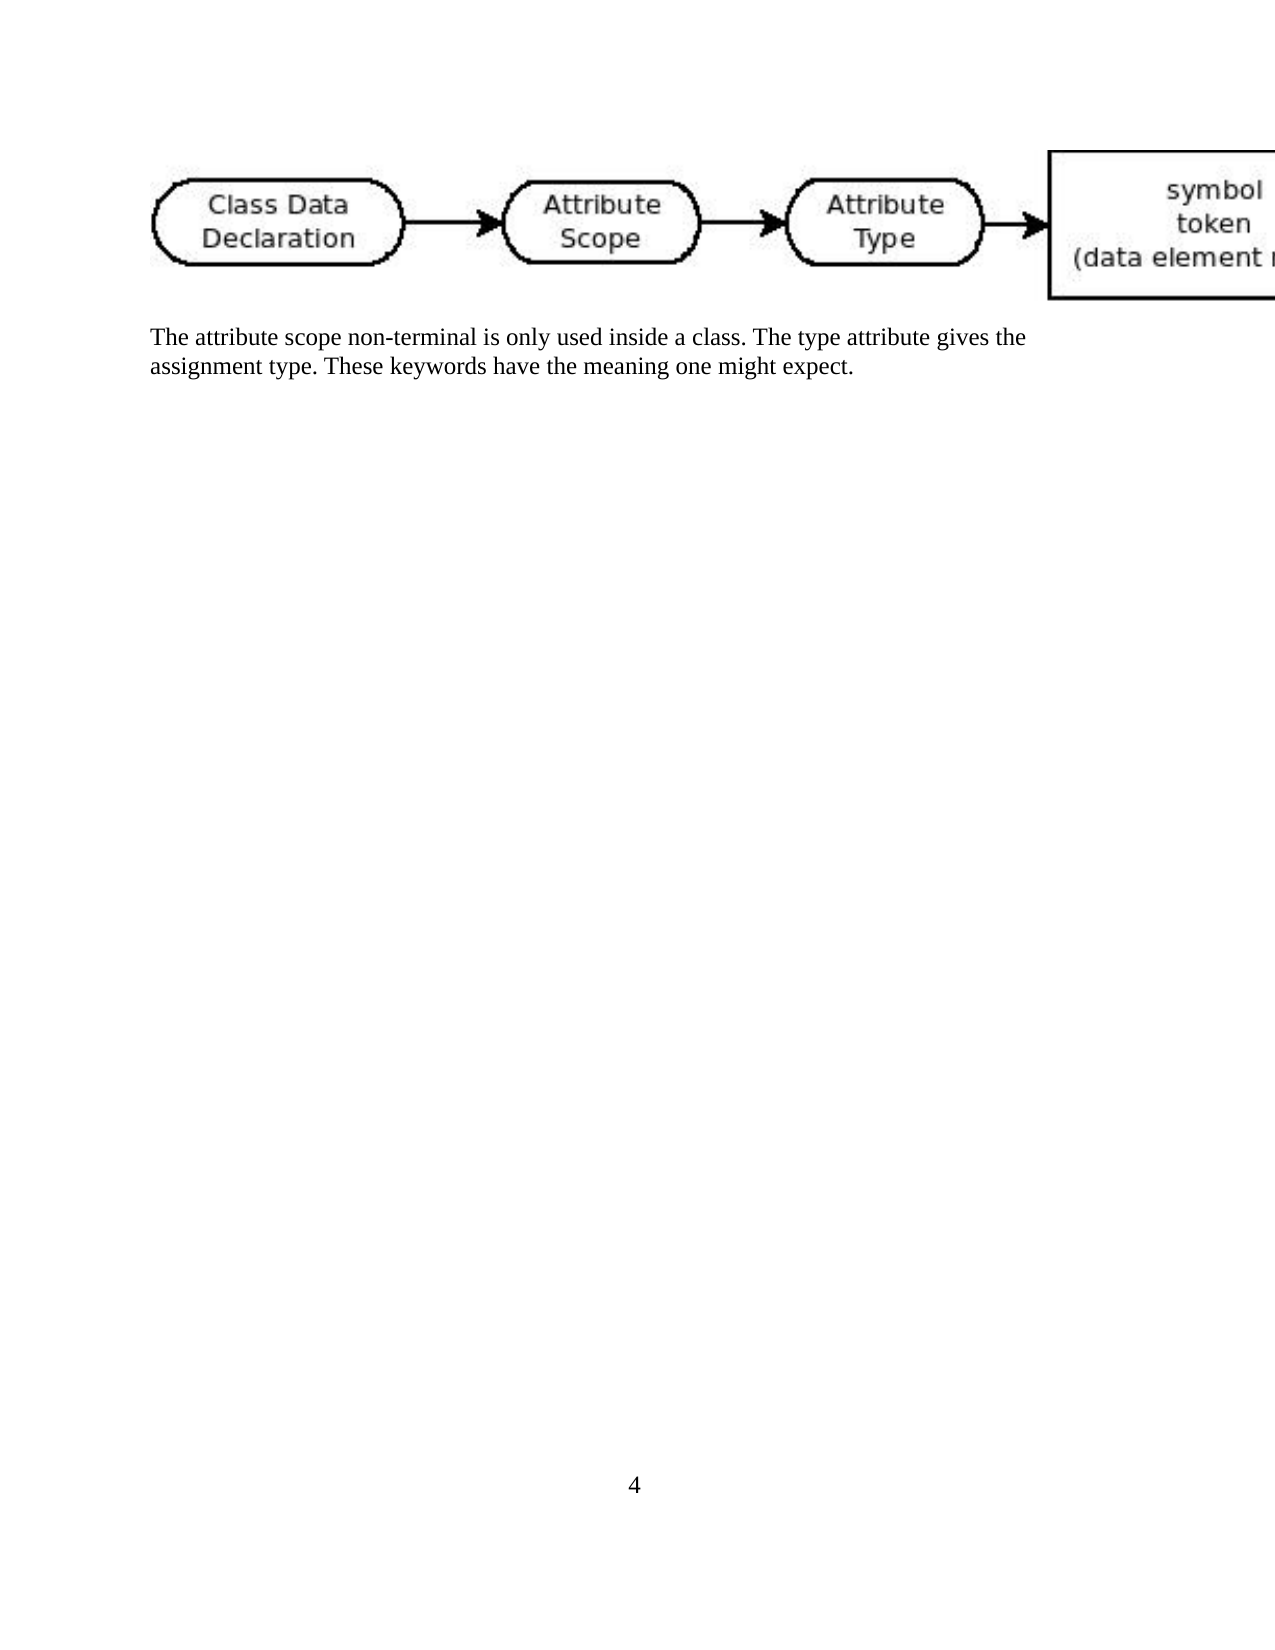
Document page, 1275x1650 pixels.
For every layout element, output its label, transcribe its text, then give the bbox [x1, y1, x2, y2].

text The attribute scope non-terminal is only used inside a class. The type attribute gives the assignment type. These keywords have the meaning one might expect. [150, 322, 1125, 379]
picture [150, 150, 1275, 305]
